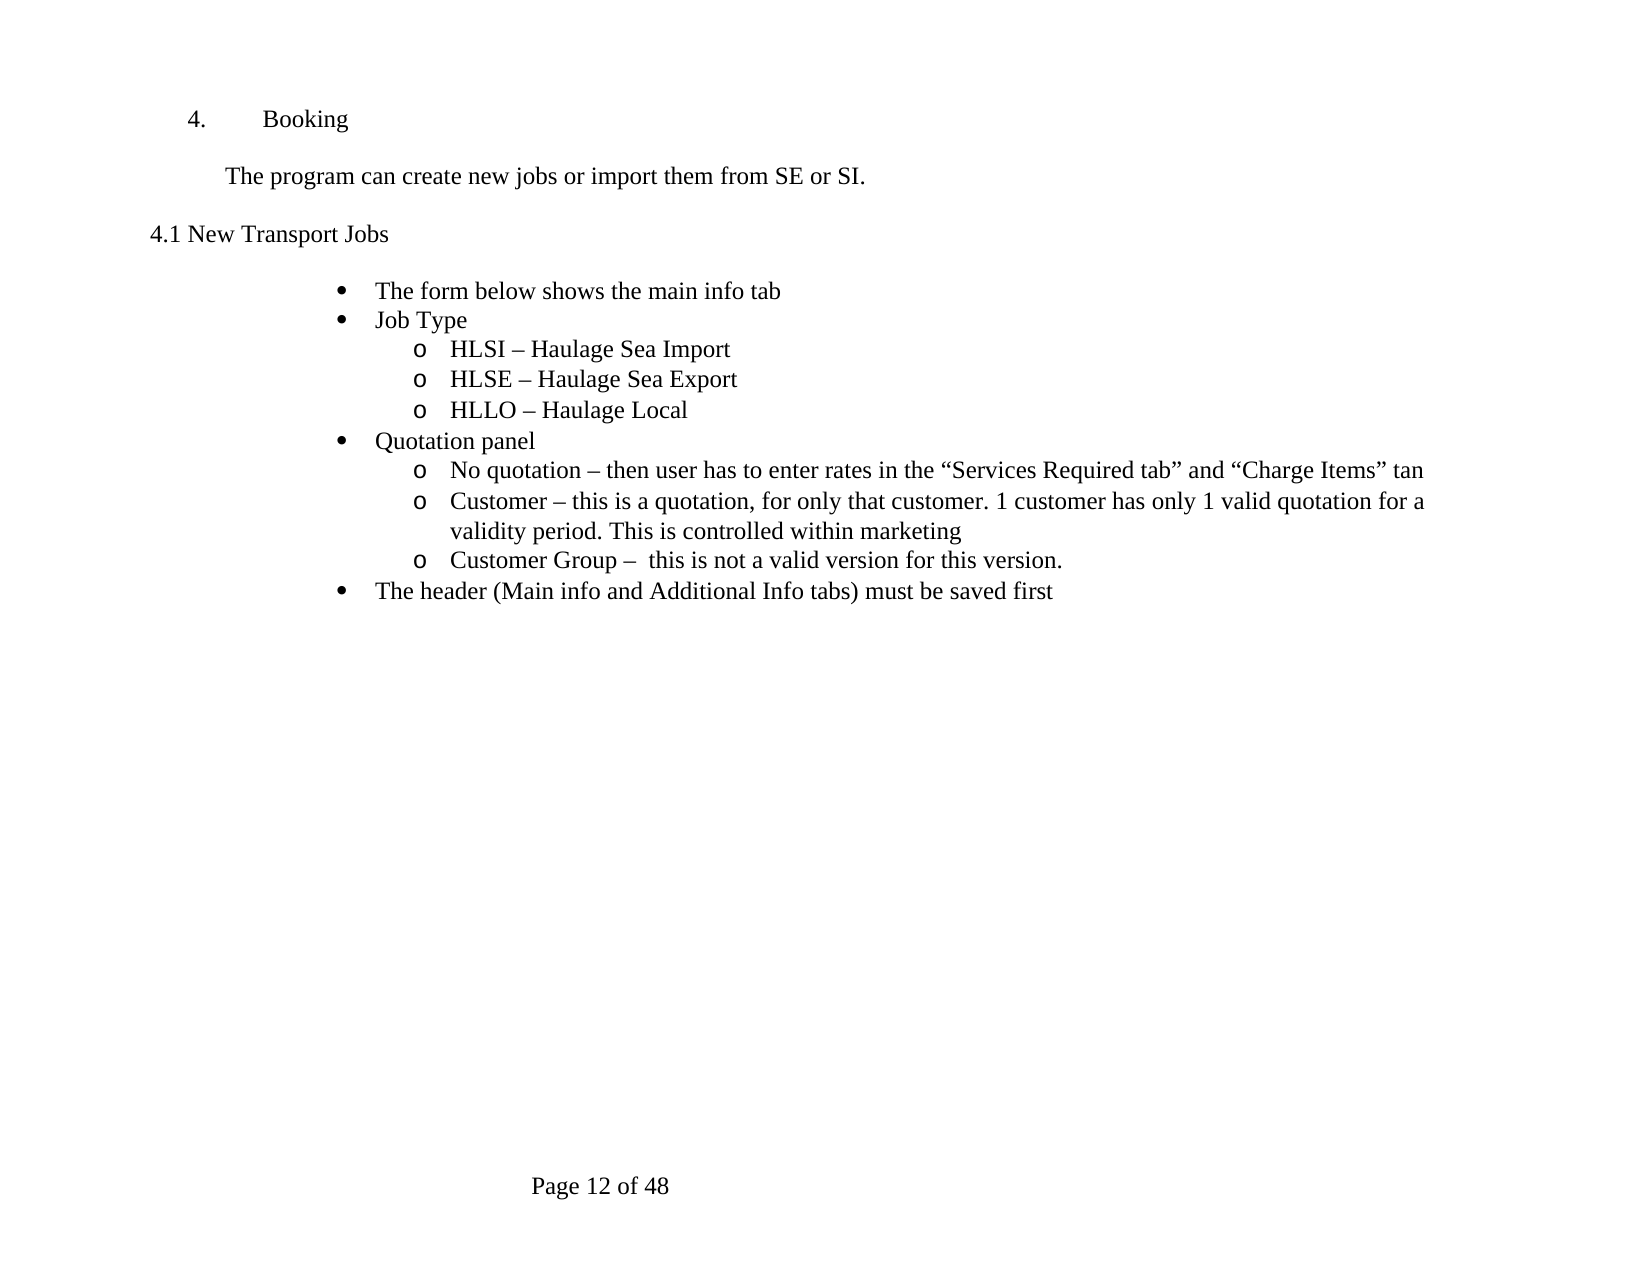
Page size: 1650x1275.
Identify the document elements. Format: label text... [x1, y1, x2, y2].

text The program can create new jobs or import them from SE or SI. [225, 161, 1500, 190]
list Job Type [337, 305, 1500, 334]
list Customer – this is a quotation, for only that customer. 1 customer has only 1 valid quotation for a validity period. This is controlled within marketing [412, 486, 1500, 545]
list Customer Group – this is not a valid version for this version. [412, 545, 1500, 576]
list HLSE – Haulage Sea Export [412, 364, 1500, 395]
list The header (Main info and Additional Info tabs) must be saved first [337, 576, 1500, 605]
list HLSI – Haulage Sea Import [412, 334, 1500, 364]
list Booking [187, 104, 1500, 132]
list Quotation panel [337, 426, 1500, 455]
list The form below shows the main info tab [337, 276, 1500, 305]
list New Transport Jobs [150, 219, 1500, 247]
list HLLO – Haulage Local [412, 395, 1500, 426]
list No quotation – then user has to enter rates in the “Services Required tab” and “Charge Items” tan [412, 455, 1500, 486]
